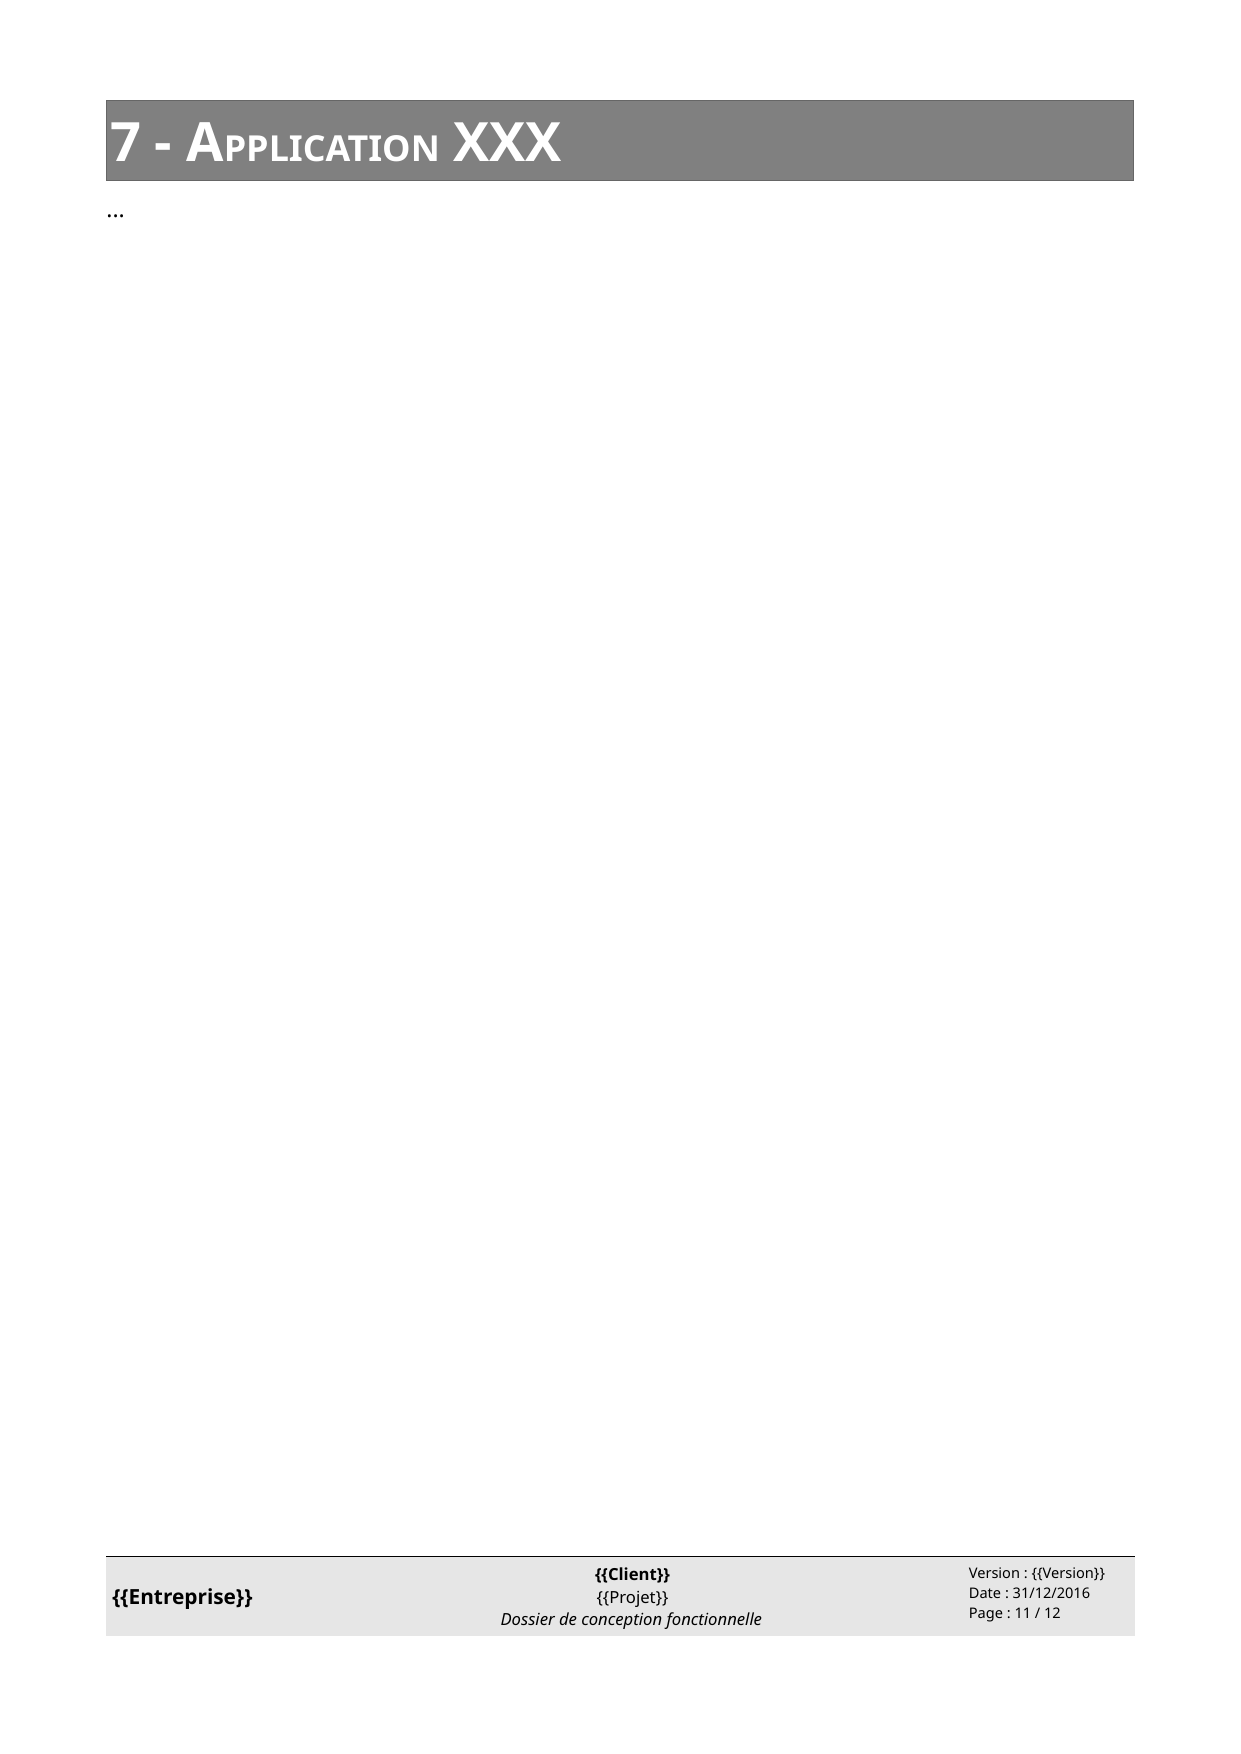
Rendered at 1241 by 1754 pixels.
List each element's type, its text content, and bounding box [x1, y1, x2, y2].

text ... [106, 193, 1134, 225]
subtitle Application XXX [107, 101, 1133, 180]
